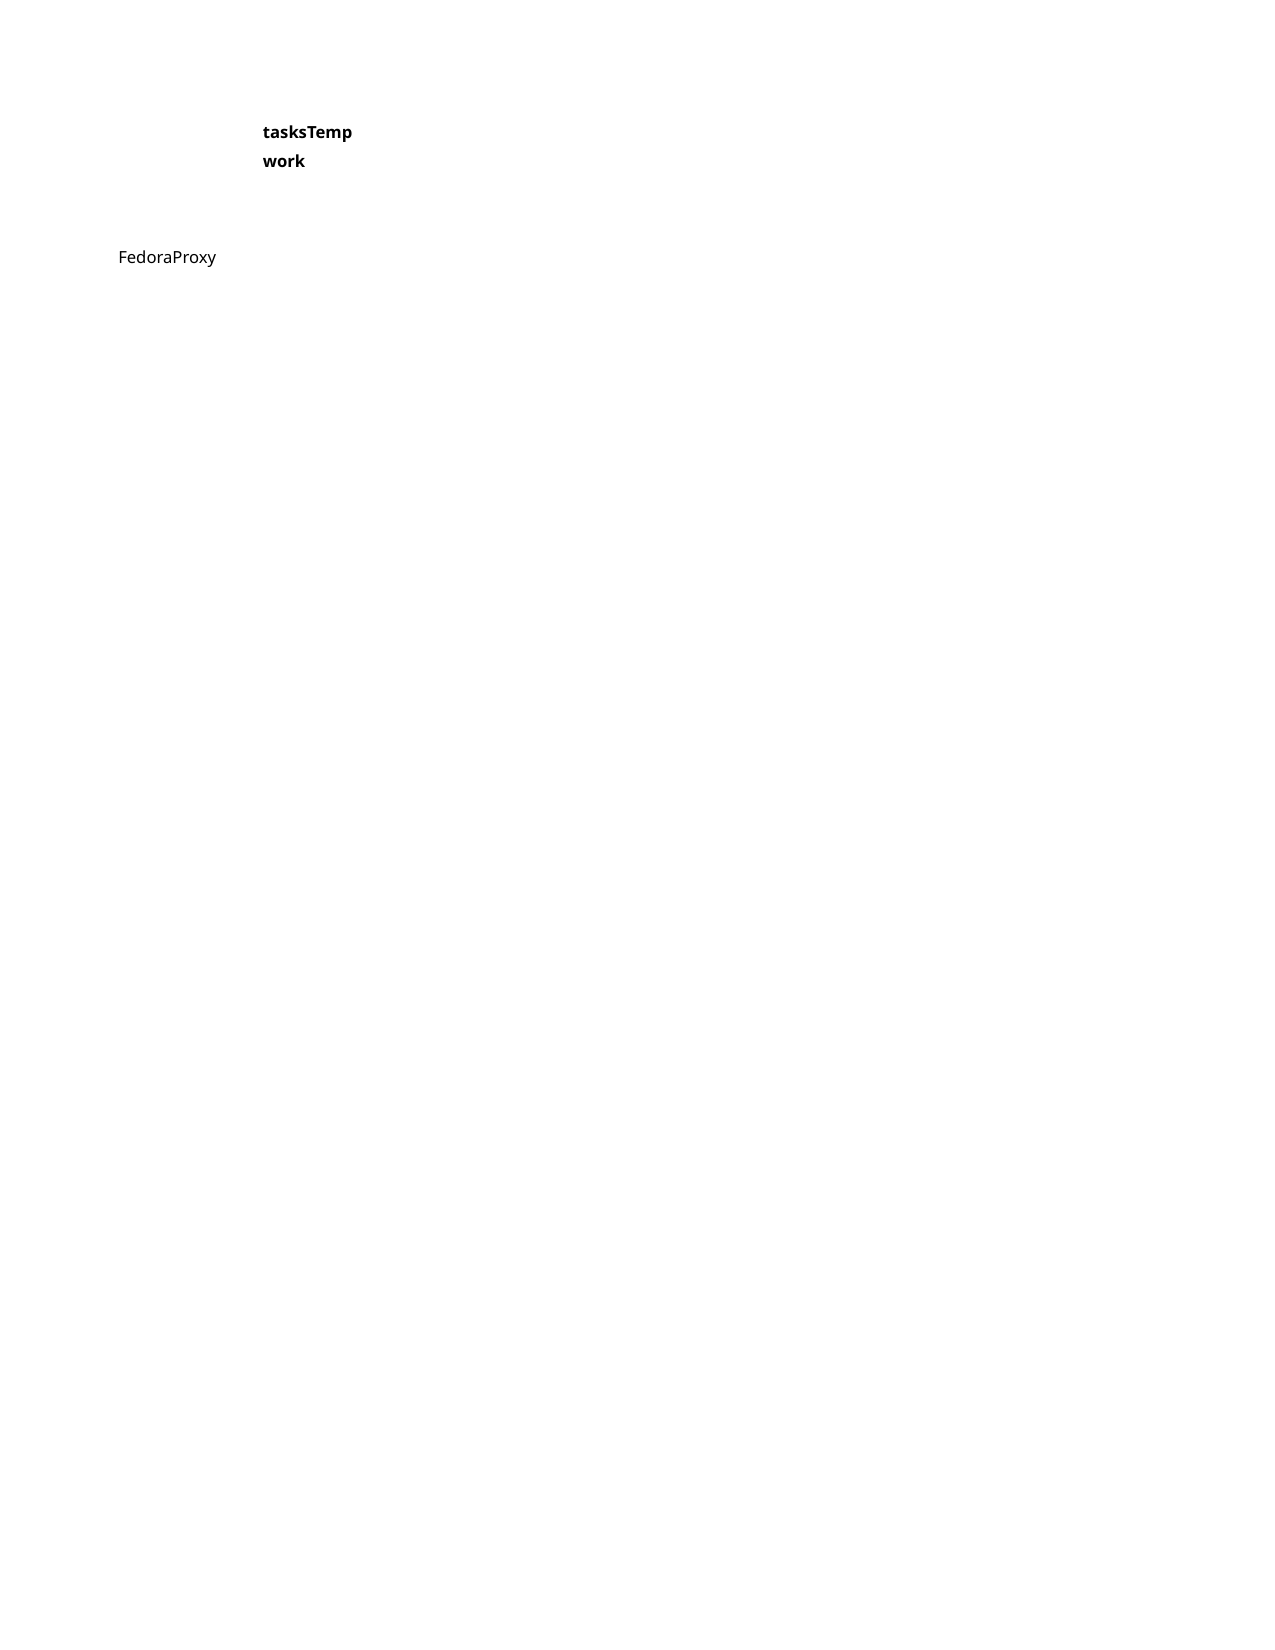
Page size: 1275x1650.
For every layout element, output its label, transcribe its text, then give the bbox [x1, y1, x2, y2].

table_cell [118, 147, 168, 175]
table_cell [214, 118, 260, 147]
table_cell [168, 147, 214, 175]
table_cell tasksTemp [260, 118, 788, 147]
table_cell work [260, 147, 788, 175]
table_cell [214, 147, 260, 175]
table_cell [118, 118, 168, 147]
table_cell [168, 118, 214, 147]
text FedoraProxy [118, 246, 1157, 268]
